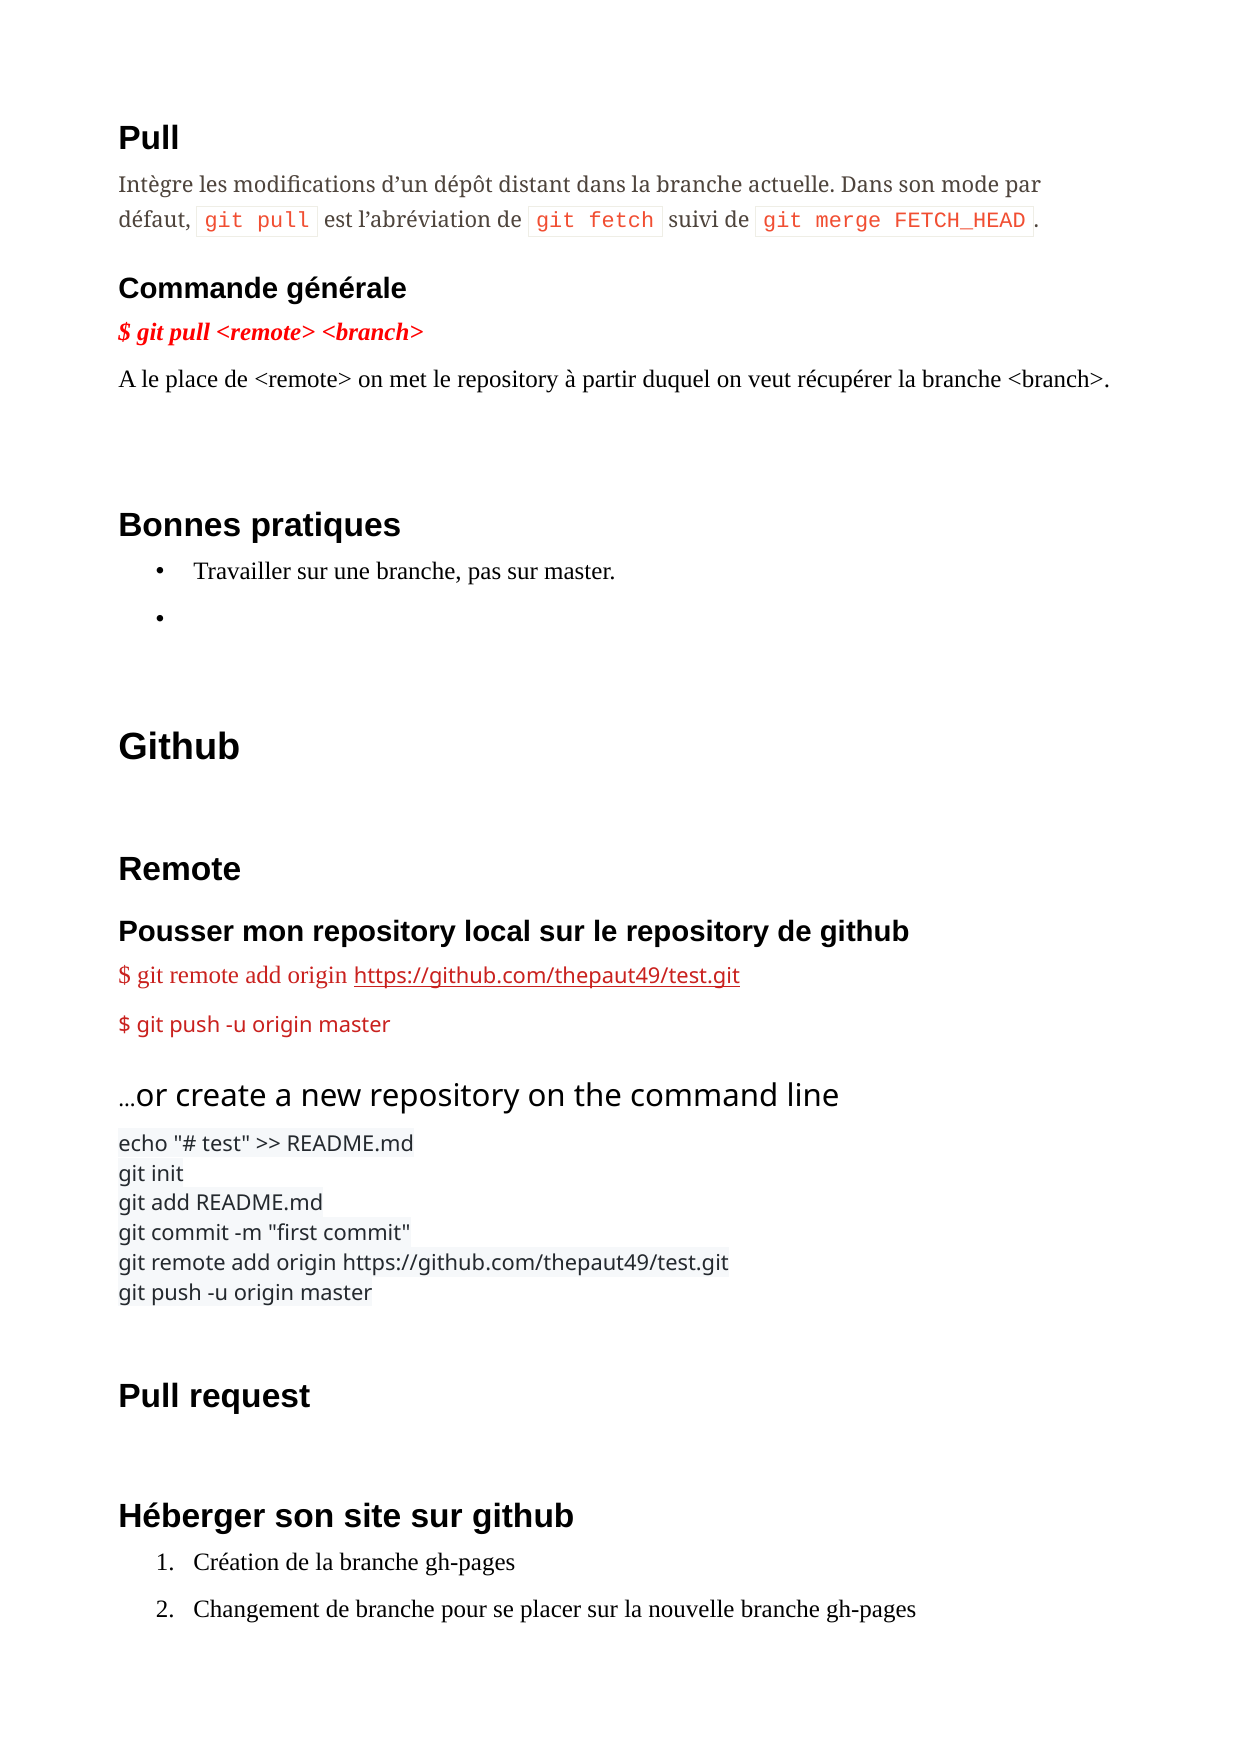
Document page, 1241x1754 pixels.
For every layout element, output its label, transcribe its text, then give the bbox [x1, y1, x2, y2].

text $ git push -u origin master [118, 1009, 1122, 1039]
text git remote add origin https://github.com/thepaut49/test.git [118, 1247, 1122, 1277]
text git push -u origin master [118, 1277, 1122, 1306]
list Travailler sur une branche, pas sur master. [156, 556, 1122, 585]
text Intègre les modifications d’un dépôt distant dans la branche actuelle. Dans son mode par défaut, git pull est l’abréviation de git fetch suivi de git merge FETCH_HEAD. [118, 169, 1122, 237]
subtitle Pousser mon repository local sur le repository de github [118, 914, 1122, 948]
subtitle Bonnes pratiques [118, 505, 1122, 544]
text git init [118, 1157, 1122, 1187]
text $ git remote add origin https://github.com/thepaut49/test.git [118, 961, 1122, 990]
subtitle Héberger son site sur github [118, 1496, 1122, 1534]
text echo "# test" >> README.md [118, 1128, 1122, 1157]
list Changement de branche pour se placer sur la nouvelle branche gh-pages [156, 1594, 1122, 1623]
subtitle Remote [118, 848, 1122, 887]
text A le place de <remote> on met le repository à partir duquel on veut récupérer la branche <branch>. [118, 364, 1122, 393]
text $ git pull <remote> <branch> [118, 317, 1122, 346]
subtitle Commande générale [118, 271, 1122, 304]
subtitle Pull request [118, 1376, 1122, 1415]
text git add README.md [118, 1187, 1122, 1217]
subtitle …or create a new repository on the command line [118, 1073, 1122, 1115]
subtitle Pull [118, 118, 1122, 157]
text git commit -m "first commit" [118, 1217, 1122, 1247]
list Création de la branche gh-pages [156, 1547, 1122, 1576]
subtitle Github [118, 724, 1122, 768]
